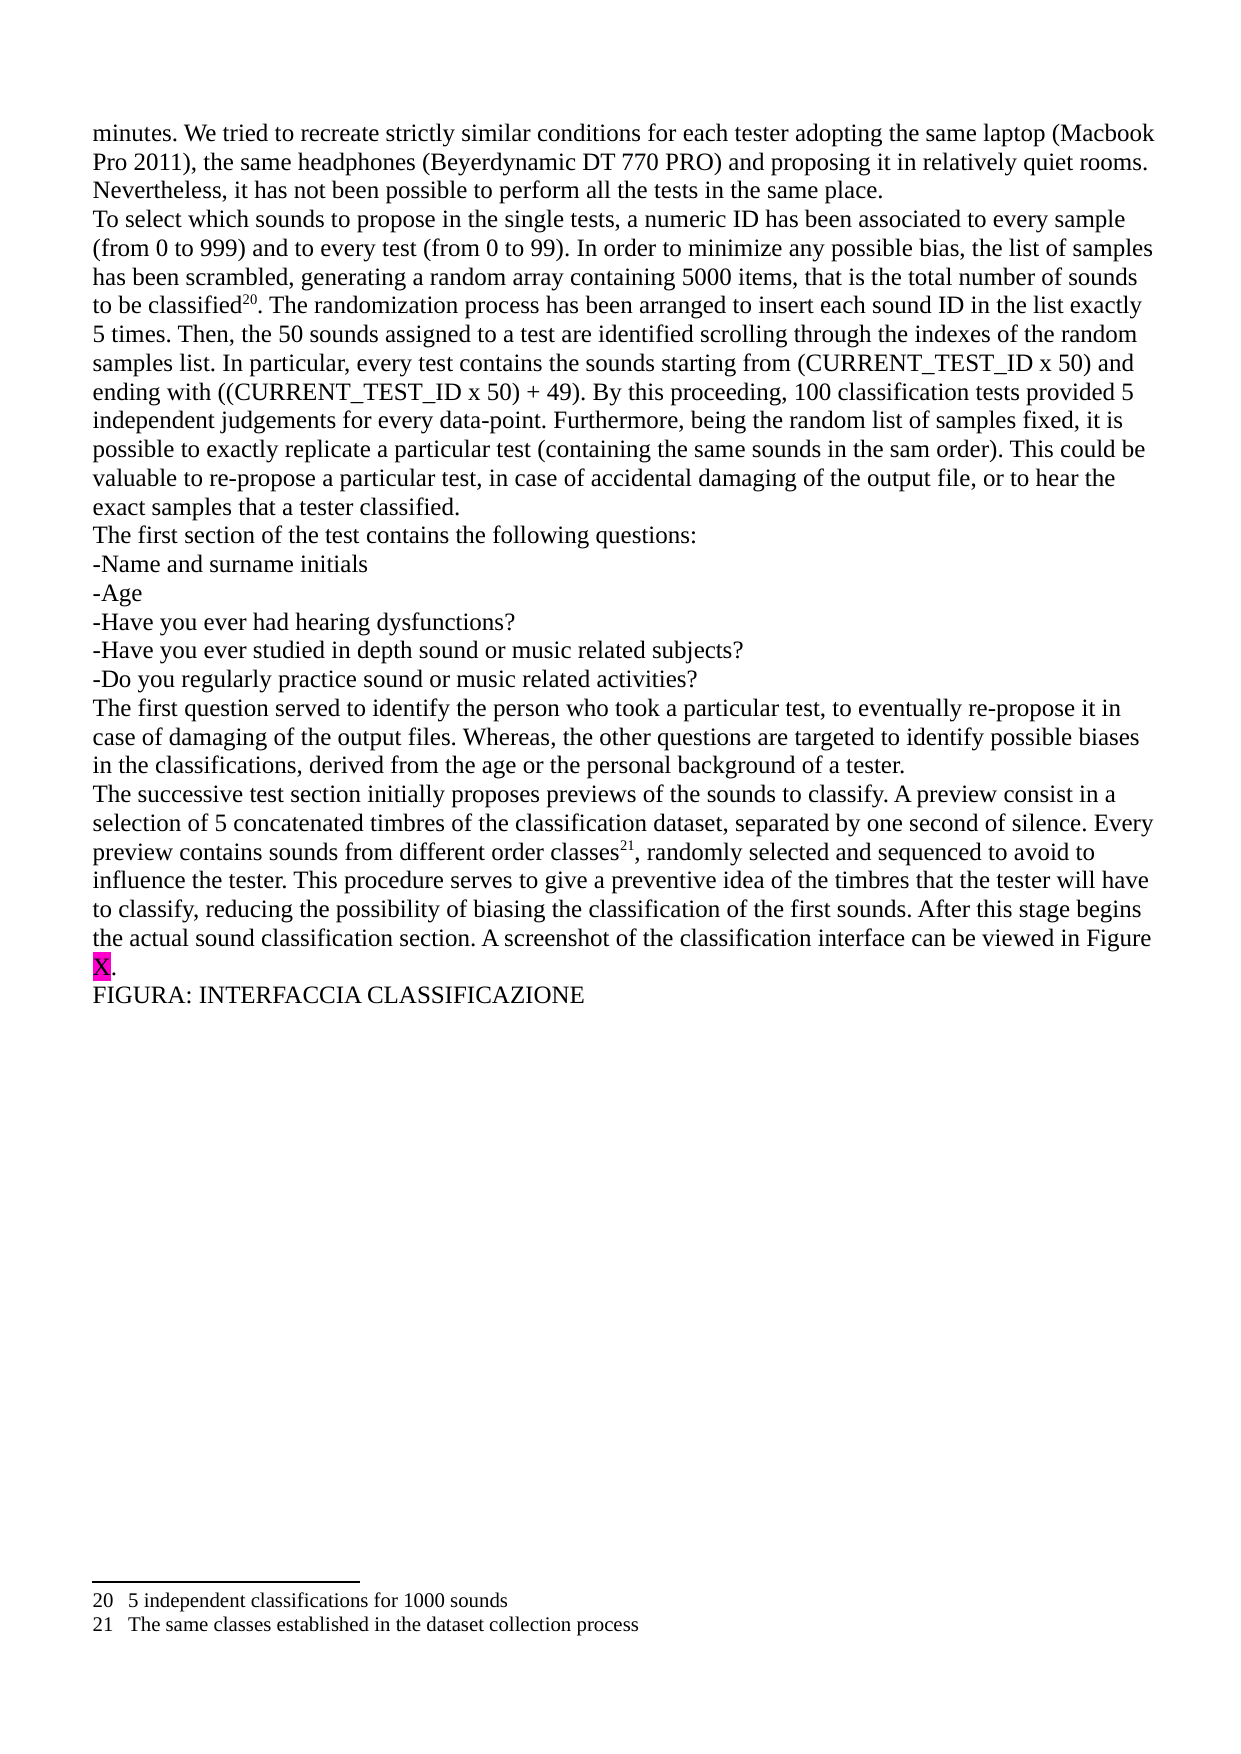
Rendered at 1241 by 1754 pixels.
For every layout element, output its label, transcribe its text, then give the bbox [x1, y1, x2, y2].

text The first question served to identify the person who took a particular test, to eventually re-propose it in case of damaging of the output files. Whereas, the other questions are targeted to identify possible biases in the classifications, derived from the age or the personal background of a tester. [92, 693, 1160, 779]
text -Do you regularly practice sound or music related activities? [92, 664, 1160, 693]
text -Age [92, 578, 1160, 607]
text minutes. We tried to recreate strictly similar conditions for each tester adopting the same laptop (Macbook Pro 2011), the same headphones (Beyerdynamic DT 770 PRO) and proposing it in relatively quiet rooms. Nevertheless, it has not been possible to perform all the tests in the same place. [92, 118, 1160, 204]
text -Have you ever had hearing dysfunctions? [92, 607, 1160, 636]
text -Name and surname initials [92, 549, 1160, 578]
text FIGURA: INTERFACCIA CLASSIFICAZIONE [92, 981, 1160, 1009]
text To select which sounds to propose in the single tests, a numeric ID has been associated to every sample (from 0 to 999) and to every test (from 0 to 99). In order to minimize any possible bias, the list of samples has been scrambled, generating a random array containing 5000 items, that is the total number of sounds to be classified. The randomization process has been arranged to insert each sound ID in the list exactly 5 times. Then, the 50 sounds assigned to a test are identified scrolling through the indexes of the random samples list. In particular, every test contains the sounds starting from (CURRENT_TEST_ID x 50) and ending with ((CURRENT_TEST_ID x 50) + 49). By this proceeding, 100 classification tests provided 5 independent judgements for every data-point. Furthermore, being the random list of samples fixed, it is possible to exactly replicate a particular test (containing the same sounds in the sam order). This could be valuable to re-propose a particular test, in case of accidental damaging of the output file, or to hear the exact samples that a tester classified. [92, 204, 1160, 521]
text 5 independent classifications for 1000 sounds [92, 1588, 1160, 1612]
text The successive test section initially proposes previews of the sounds to classify. A preview consist in a selection of 5 concatenated timbres of the classification dataset, separated by one second of silence. Every preview contains sounds from different order classes, randomly selected and sequenced to avoid to influence the tester. This procedure serves to give a preventive idea of the timbres that the tester will have to classify, reducing the possibility of biasing the classification of the first sounds. After this stage begins the actual sound classification section. A screenshot of the classification interface can be viewed in Figure X. [92, 779, 1160, 981]
text The first section of the test contains the following questions: [92, 521, 1160, 549]
text -Have you ever studied in depth sound or music related subjects? [92, 636, 1160, 664]
text The same classes established in the dataset collection process [92, 1612, 1160, 1636]
